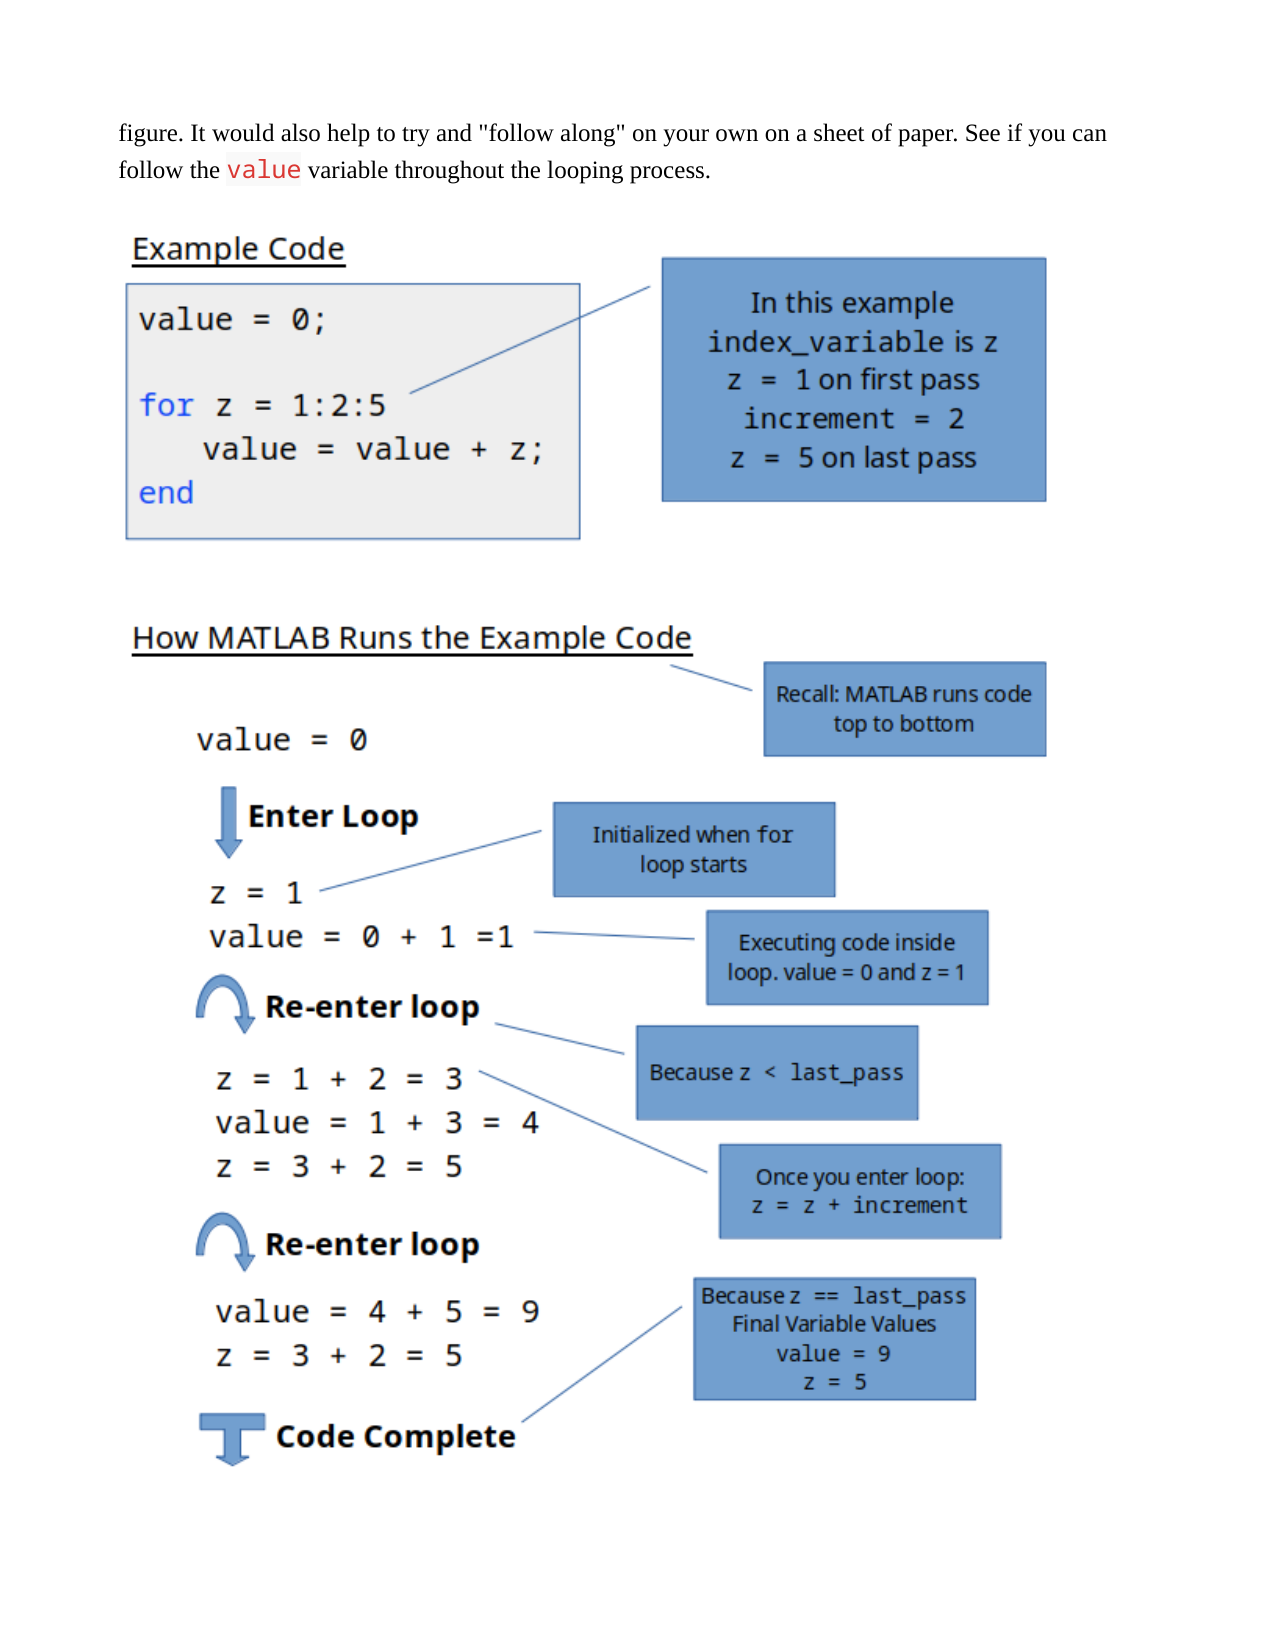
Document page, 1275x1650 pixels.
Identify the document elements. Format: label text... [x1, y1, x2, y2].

picture [118, 224, 1064, 1482]
text figure. It would also help to try and "follow along" on your own on a sheet of paper. See if you can follow the value variable throughout the looping process. [118, 118, 1157, 186]
